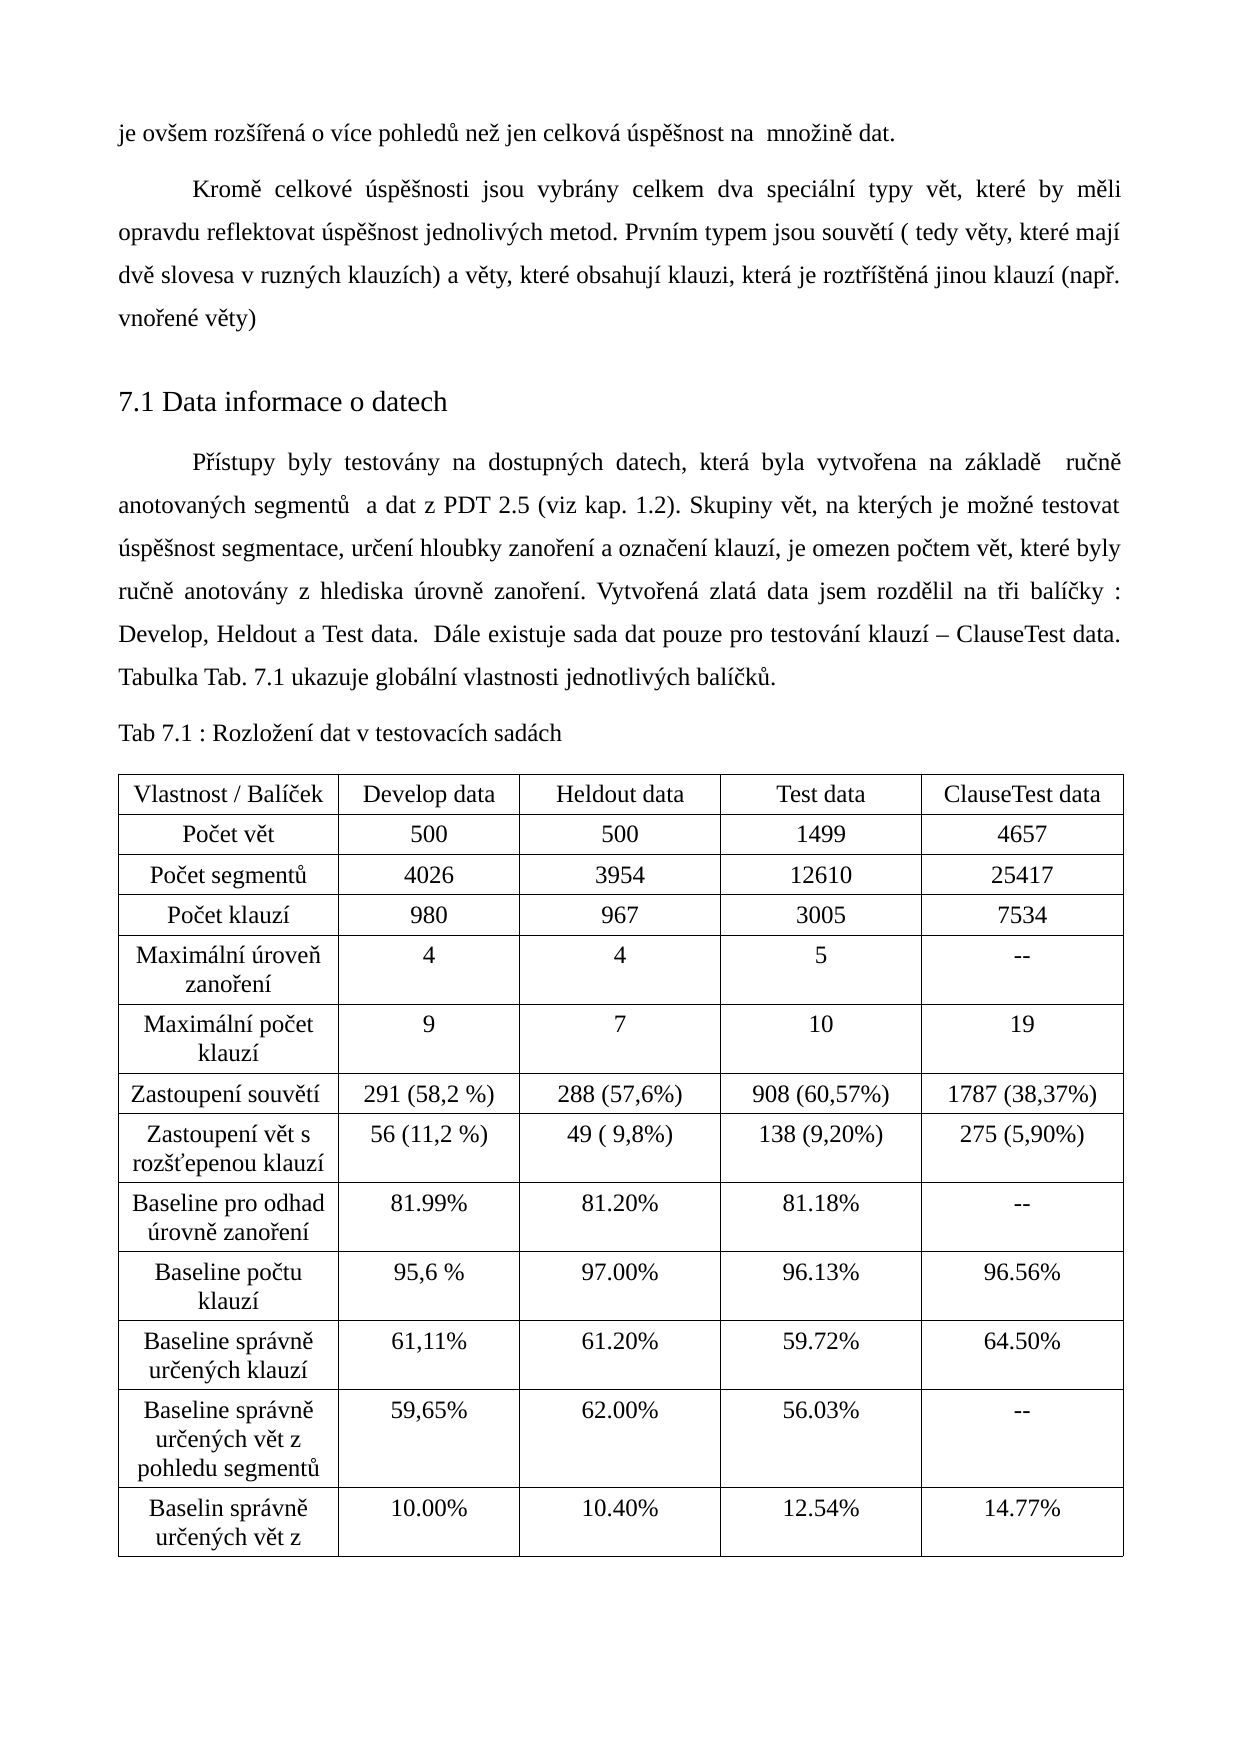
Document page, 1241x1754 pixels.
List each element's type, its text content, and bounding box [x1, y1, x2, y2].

table_cell 62,00% [520, 1390, 720, 1487]
table_header Develop data [339, 775, 519, 814]
table_cell Maximální úroveň zanoření [119, 936, 338, 1004]
table_cell 12,54% [721, 1488, 921, 1556]
table_cell 61,11% [339, 1321, 519, 1389]
table_cell Baseline pro odhad úrovně zanoření [119, 1183, 338, 1251]
table_cell 138 (9,20%) [721, 1114, 921, 1182]
table_cell 10 [721, 1005, 921, 1073]
table_cell 288 (57,6%) [520, 1074, 720, 1113]
table_cell 908 (60,57%) [721, 1074, 921, 1113]
table_cell 4 [520, 936, 720, 1004]
table_cell 4 [339, 936, 519, 1004]
table_cell 1787 (38,37%) [922, 1074, 1123, 1113]
table_cell 14,77% [922, 1488, 1123, 1556]
table_cell 25417 [922, 855, 1123, 894]
table_cell Zastoupení vět s rozšťepenou klauzí [119, 1114, 338, 1182]
text Přístupy byly testovány na dostupných datech, která byla vytvořena na základě ručně anotovaných segmentů a dat z PDT 2.5 (viz kap. 1.2). Skupiny vět, na kterých je možné testovat úspěšnost segmentace, určení hloubky zanoření a označení klauzí, je omezen počtem vět, které byly ručně anotovány z hlediska úrovně zanoření. Vytvořená zlatá data jsem rozdělil na tři balíčky : Develop, Heldout a Test data. Dále existuje sada dat pouze pro testování klauzí – ClauseTest data. Tabulka Tab. 7.1 ukazuje globální vlastnosti jednotlivých balíčků. [118, 447, 1122, 691]
text Tab 7.1 : Rozložení dat v testovacích sadách [118, 718, 1122, 747]
table_header Heldout data [520, 775, 720, 814]
table_cell 275 (5,90%) [922, 1114, 1123, 1182]
table_cell Baseline správně určených vět z pohledu segmentů [119, 1390, 338, 1487]
subtitle Data informace o datech [118, 384, 1122, 417]
table_cell 56 (11,2 %) [339, 1114, 519, 1182]
table_cell Zastoupení souvětí [119, 1074, 338, 1113]
table_cell 3954 [520, 855, 720, 894]
table_cell -- [922, 1183, 1123, 1251]
table_cell 967 [520, 895, 720, 935]
table_header Test data [721, 775, 921, 814]
table_cell 97,00% [520, 1252, 720, 1320]
table_header ClauseTest data [922, 775, 1123, 814]
table_cell 59,72% [721, 1321, 921, 1389]
table_cell 291 (58,2 %) [339, 1074, 519, 1113]
table_cell 96,13% [721, 1252, 921, 1320]
table_cell 96,56% [922, 1252, 1123, 1320]
table_cell 56,03% [721, 1390, 921, 1487]
table_cell 81,18% [721, 1183, 921, 1251]
text Kromě celkové úspěšnosti jsou vybrány celkem dva speciální typy vět, které by měli opravdu reflektovat úspěšnost jednolivých metod. Prvním typem jsou souvětí ( tedy věty, které mají dvě slovesa v ruzných klauzích) a věty, které obsahují klauzi, která je roztříštěná jinou klauzí (např. vnořené věty) [118, 174, 1122, 332]
table_cell Maximální počet klauzí [119, 1005, 338, 1073]
table_cell Baseline správně určených klauzí [119, 1321, 338, 1389]
table_cell 10,40% [520, 1488, 720, 1556]
table_cell Počet segmentů [119, 855, 338, 894]
text je ovšem rozšířená o více pohledů než jen celková úspěšnost na množině dat. [118, 118, 1122, 147]
table_cell 61,20% [520, 1321, 720, 1389]
table_cell -- [922, 1390, 1123, 1487]
table_cell 19 [922, 1005, 1123, 1073]
table_cell 3005 [721, 895, 921, 935]
table_cell Baseline počtu klauzí [119, 1252, 338, 1320]
table_cell 7534 [922, 895, 1123, 935]
table_cell Počet vět [119, 815, 338, 854]
table_cell 10,00% [339, 1488, 519, 1556]
table_cell 7 [520, 1005, 720, 1073]
table_cell 500 [339, 815, 519, 854]
table_cell 1499 [721, 815, 921, 854]
table_cell 9 [339, 1005, 519, 1073]
table_cell Počet klauzí [119, 895, 338, 935]
table_cell -- [922, 936, 1123, 1004]
table_cell 4026 [339, 855, 519, 894]
table_cell 81,20% [520, 1183, 720, 1251]
table_cell 980 [339, 895, 519, 935]
table_header Vlastnost / Balíček [119, 775, 338, 814]
table_cell Baselin správně určených vět z [119, 1488, 338, 1556]
table_cell 500 [520, 815, 720, 854]
table_cell 49 ( 9,8%) [520, 1114, 720, 1182]
table_cell 5 [721, 936, 921, 1004]
table_cell 4657 [922, 815, 1123, 854]
table_cell 59,65% [339, 1390, 519, 1487]
table_cell 12610 [721, 855, 921, 894]
table_cell 81,99% [339, 1183, 519, 1251]
table_cell 64,50% [922, 1321, 1123, 1389]
table_cell 95,6 % [339, 1252, 519, 1320]
